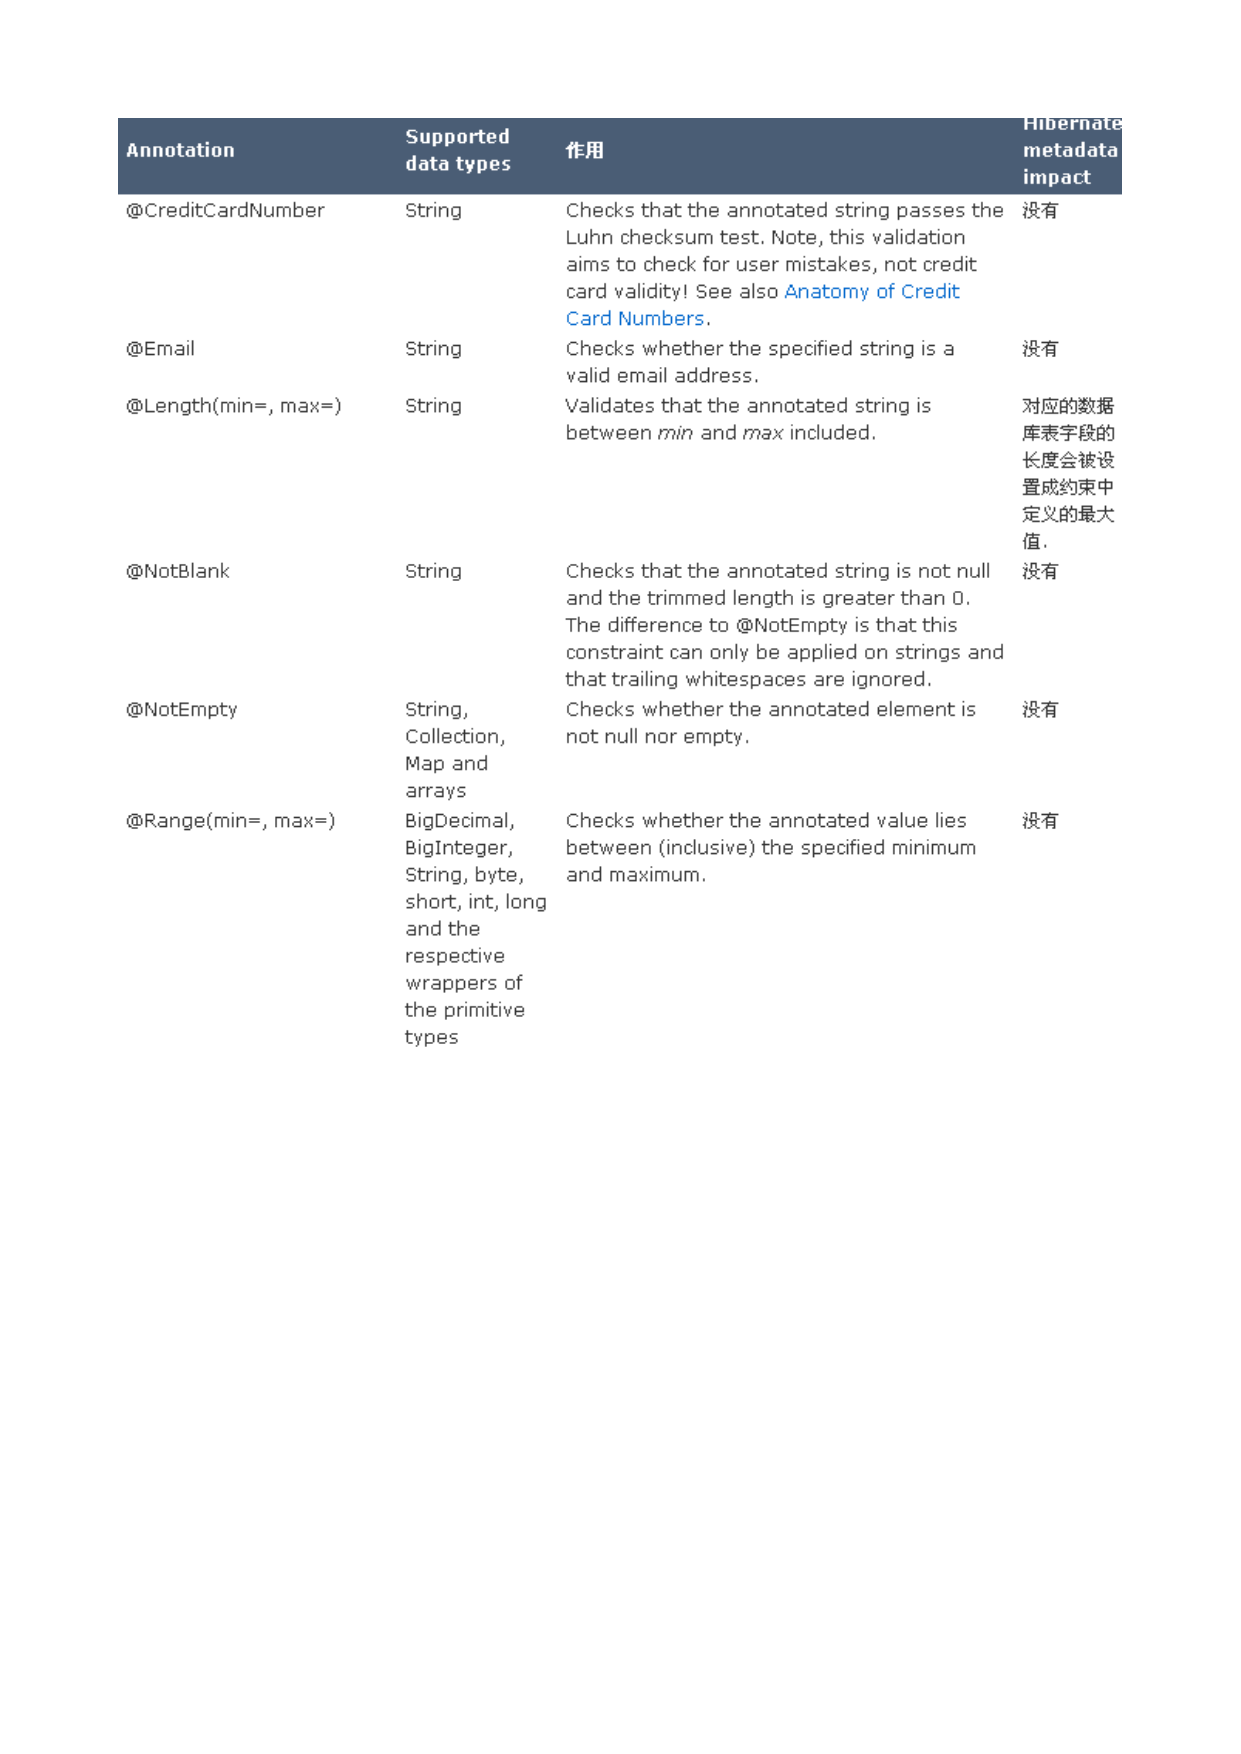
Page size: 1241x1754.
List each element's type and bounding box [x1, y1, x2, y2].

picture [118, 118, 1122, 1056]
